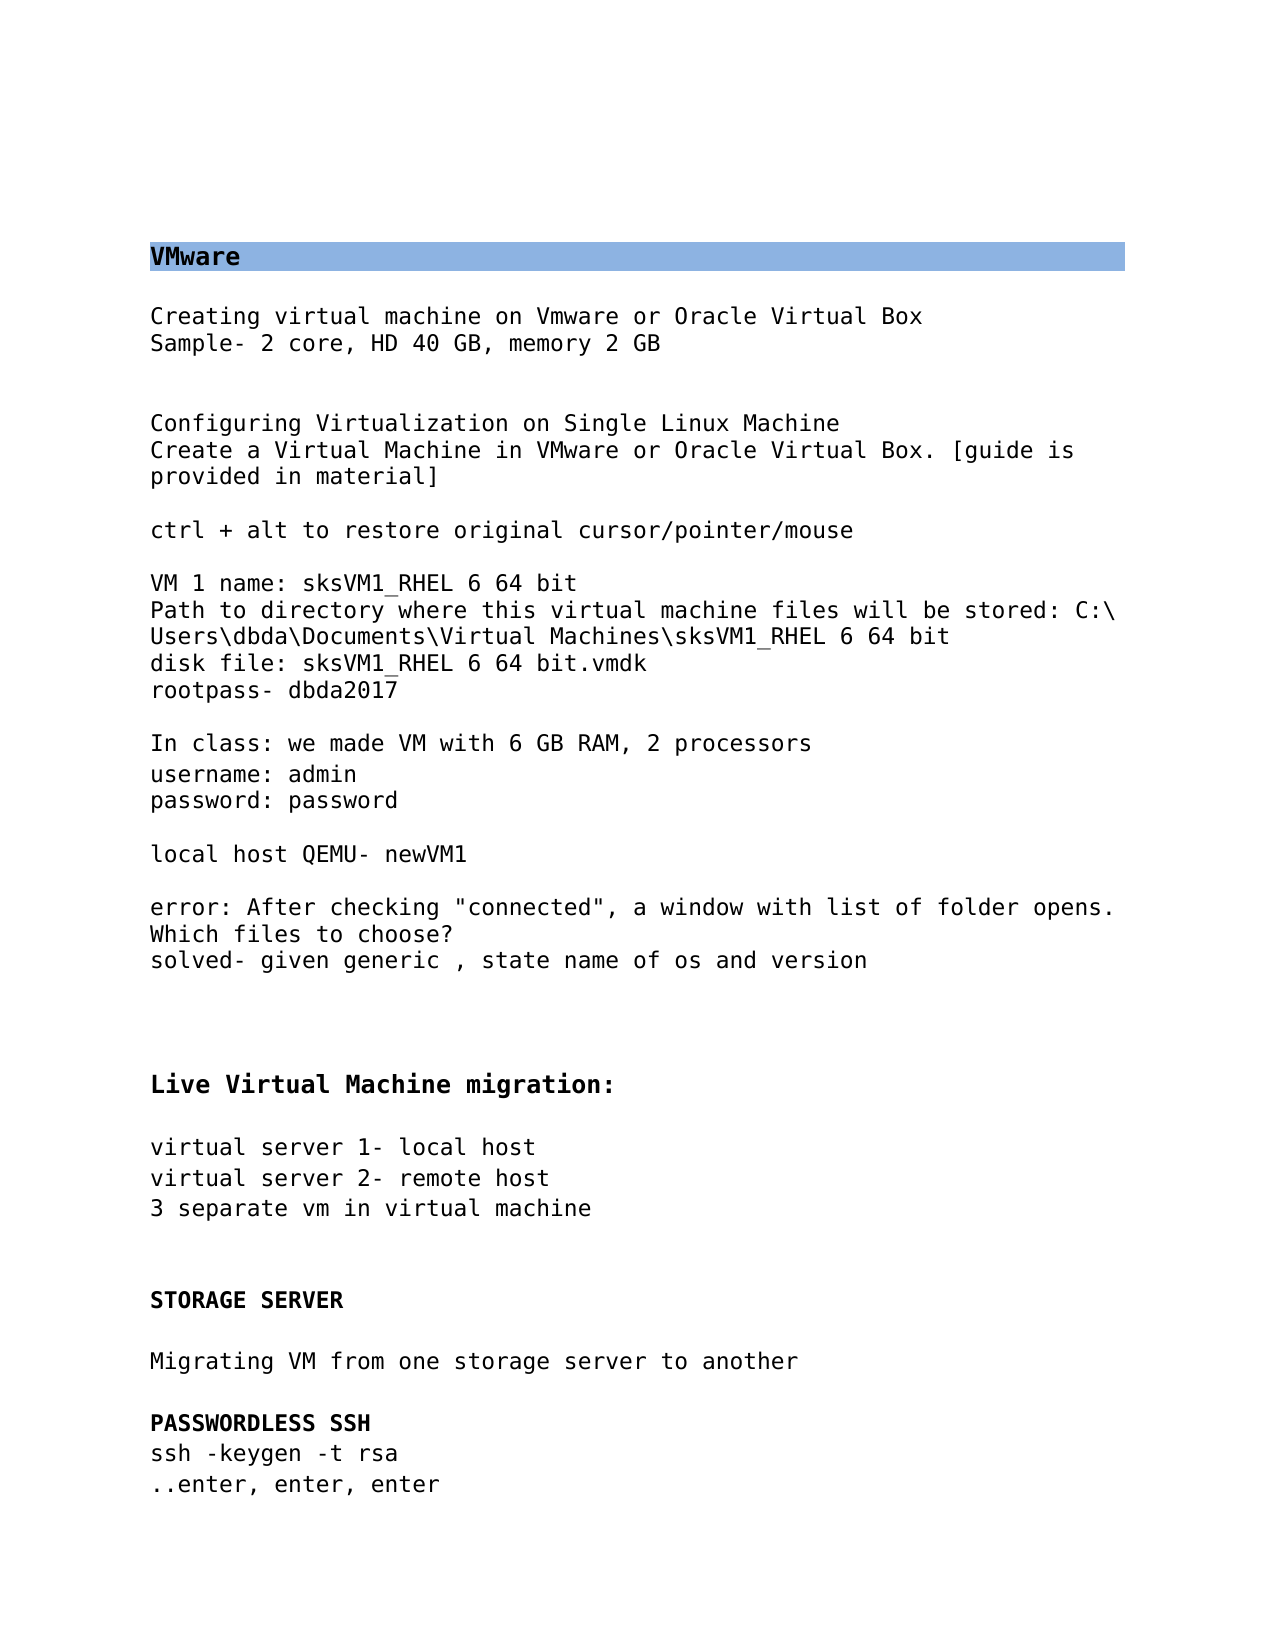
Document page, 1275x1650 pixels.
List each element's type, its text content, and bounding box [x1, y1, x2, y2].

text VMware [150, 242, 1125, 271]
text ..enter, enter, enter [150, 1471, 1125, 1498]
text 3 separate vm in virtual machine [150, 1195, 1125, 1222]
text Path to directory where this virtual machine files will be stored: C:\Users\dbda\Documents\Virtual Machines\sksVM1_RHEL 6 64 bit [150, 597, 1125, 650]
text Create a Virtual Machine in VMware or Oracle Virtual Box. [guide is provided in material] [150, 437, 1125, 490]
text virtual server 2- remote host [150, 1165, 1125, 1191]
text password: password [150, 787, 1125, 814]
text virtual server 1- local host [150, 1134, 1125, 1161]
text local host QEMU- newVM1 [150, 841, 1125, 867]
text Configuring Virtualization on Single Linux Machine [150, 410, 1125, 437]
text Creating virtual machine on Vmware or Oracle Virtual Box [150, 303, 1125, 330]
text username: admin [150, 761, 1125, 787]
text ctrl + alt to restore original cursor/pointer/mouse [150, 517, 1125, 543]
text STORAGE SERVER [150, 1287, 1125, 1314]
text PASSWORDLESS SSH [150, 1410, 1125, 1436]
text In class: we made VM with 6 GB RAM, 2 processors [150, 730, 1125, 757]
text Sample- 2 core, HD 40 GB, memory 2 GB [150, 330, 1125, 357]
text Migrating VM from one storage server to another [150, 1348, 1125, 1375]
text error: After checking "connected", a window with list of folder opens. Which files to choose? [150, 894, 1125, 947]
text Live Virtual Machine migration: [150, 1070, 1125, 1099]
text VM 1 name: sksVM1_RHEL 6 64 bit [150, 570, 1125, 597]
text rootpass- dbda2017 [150, 677, 1125, 703]
text ssh -keygen -t rsa [150, 1440, 1125, 1467]
text disk file: sksVM1_RHEL 6 64 bit.vmdk [150, 650, 1125, 677]
text solved- given generic , state name of os and version [150, 947, 1125, 974]
